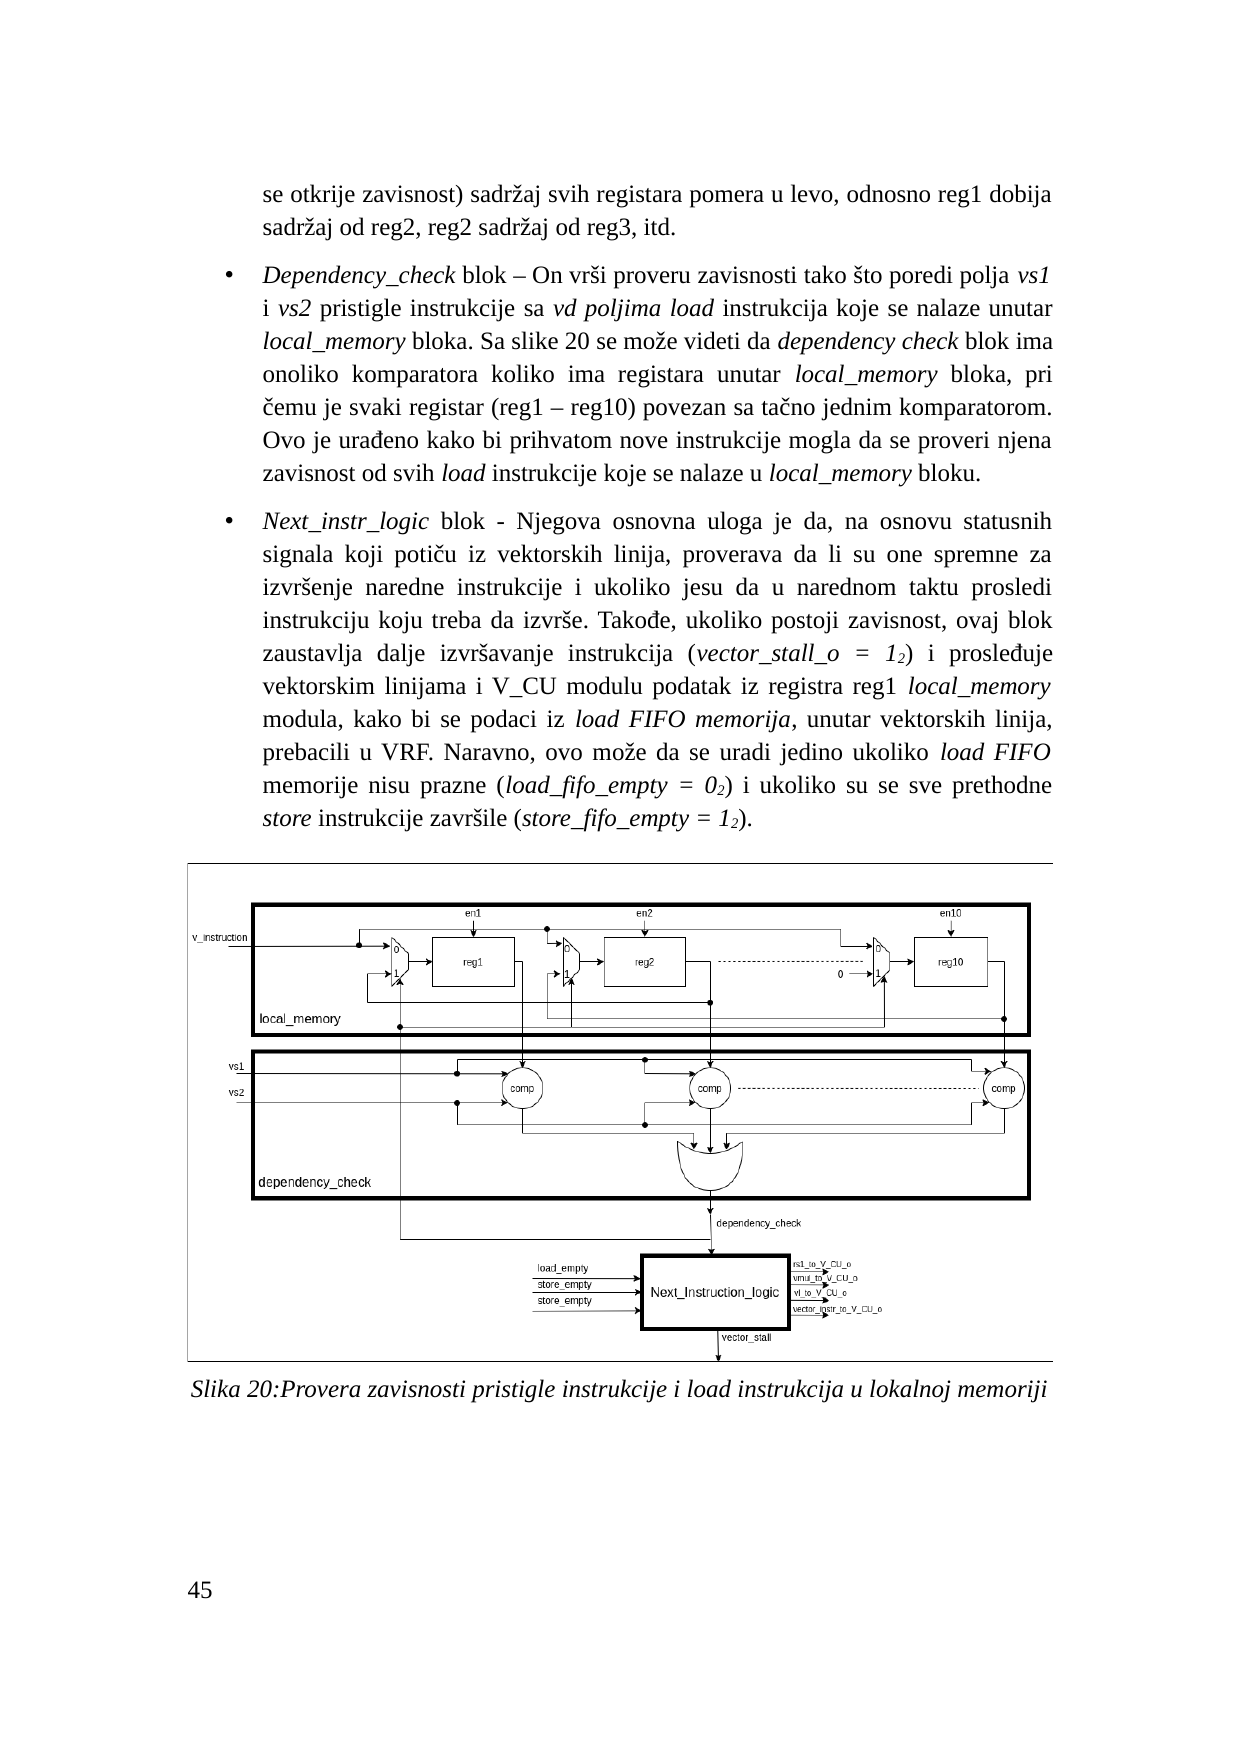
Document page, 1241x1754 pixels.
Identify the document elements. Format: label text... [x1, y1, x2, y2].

list se otkrije zavisnost) sadržaj svih registara pomera u levo, odnosno reg1 dobija sadržaj od reg2, reg2 sadržaj od reg3, itd. [225, 179, 1053, 241]
picture [187, 863, 1053, 1369]
list Next_instr_logic blok - Njegova osnovna uloga je da, na osnovu statusnih signala koji potiču iz vektorskih linija, proverava da li su one spremne za izvršenje naredne instrukcije i ukoliko jesu da u narednom taktu prosledi instrukciju koju treba da izvrše. Takođe, ukoliko postoji zavisnost, ovaj blok zaustavlja dalje izvršavanje instrukcija (vector_stall_o = 12) i prosleđuje vektorskim linijama i V_CU modulu podatak iz registra reg1 local_memory modula, kako bi se podaci iz load FIFO memorija, unutar vektorskih linija, prebacili u VRF. Naravno, ovo može da se uradi jedino ukoliko load FIFO memorije nisu prazne (load_fifo_empty = 02) i ukoliko su se sve prethodne store instrukcije završile (store_fifo_empty = 12). [225, 506, 1053, 832]
text Slika 20:Provera zavisnosti pristigle instrukcije i load instrukcija u lokalnoj memoriji [187, 1369, 1053, 1402]
list Dependency_check blok – On vrši proveru zavisnosti tako što poredi polja vs1 i vs2 pristigle instrukcije sa vd poljima load instrukcija koje se nalaze unutar local_memory bloka. Sa slike 20 se može videti da dependency check blok ima onoliko komparatora koliko ima registara unutar local_memory bloka, pri čemu je svaki registar (reg1 – reg10) povezan sa tačno jednim komparatorom. Ovo je urađeno kako bi prihvatom nove instrukcije mogla da se proveri njena zavisnost od svih load instrukcije koje se nalaze u local_memory bloku. [225, 260, 1053, 487]
